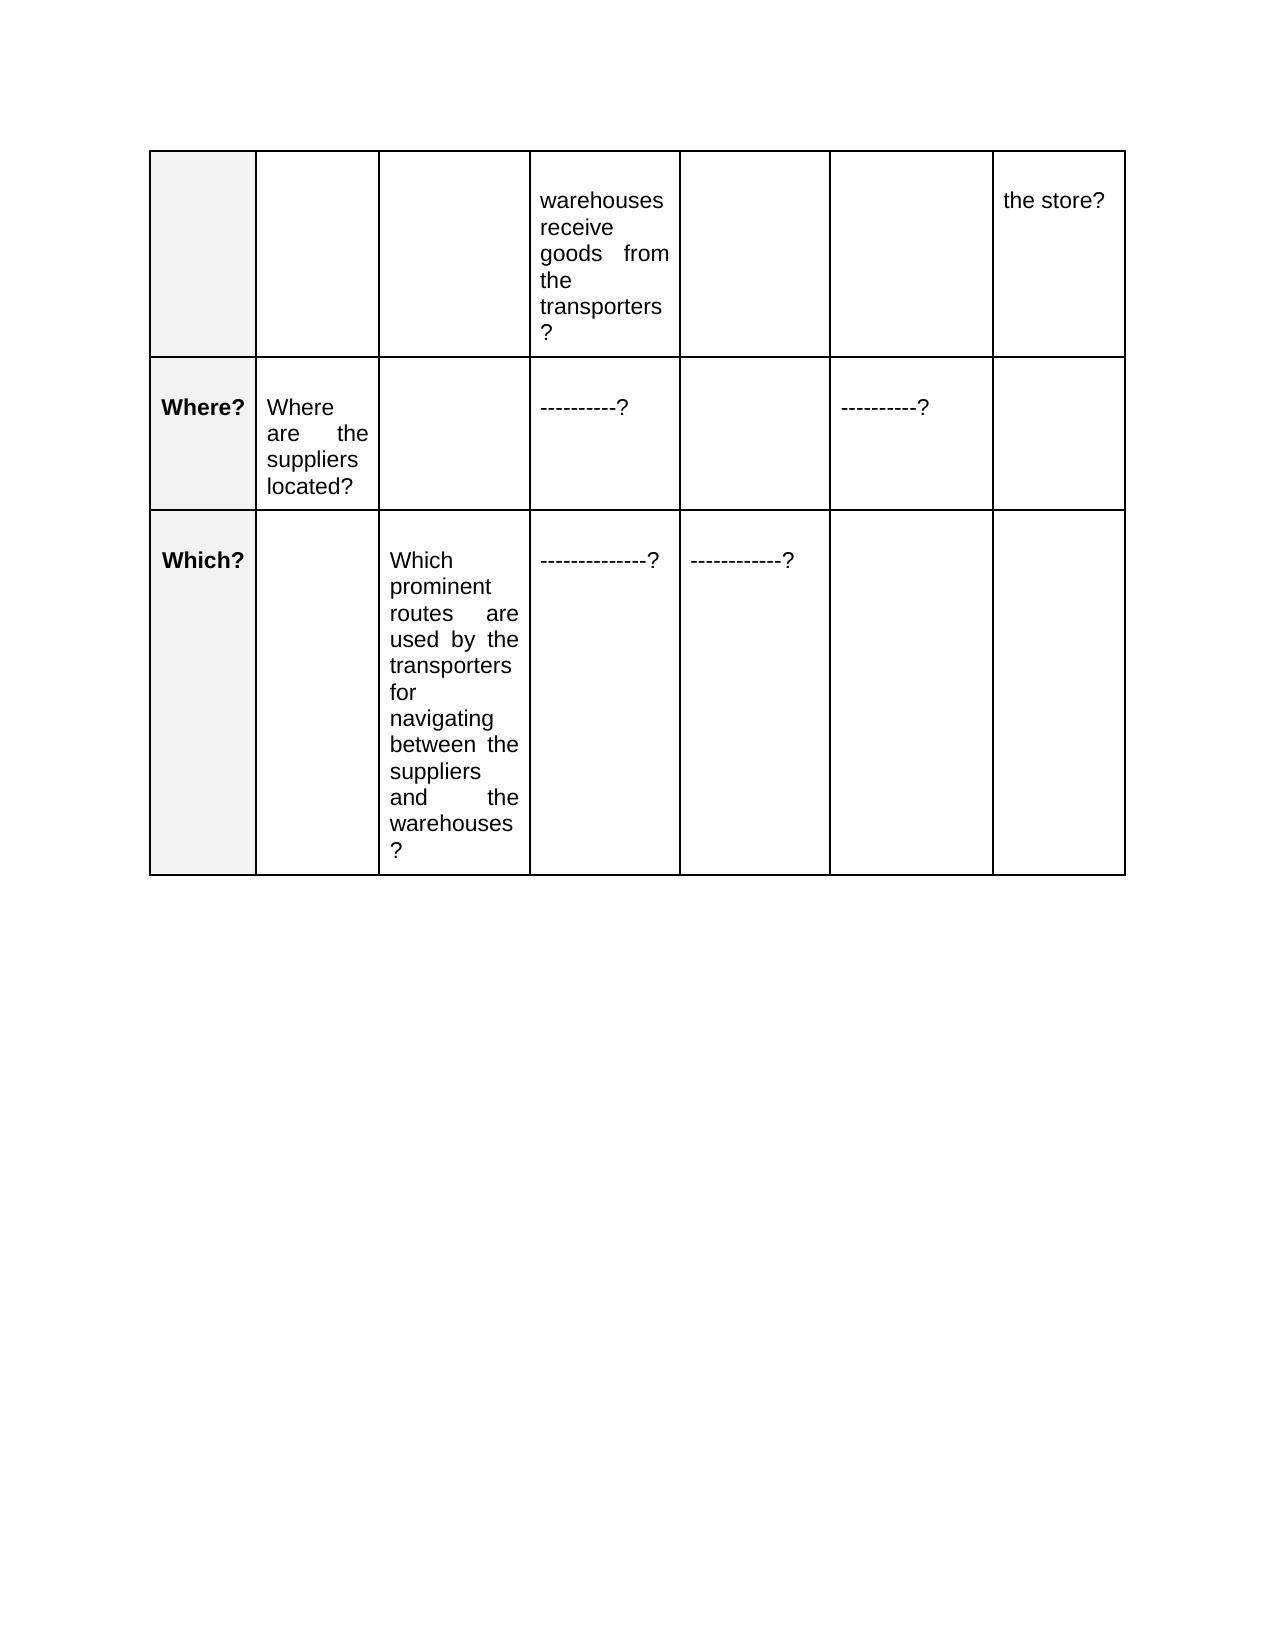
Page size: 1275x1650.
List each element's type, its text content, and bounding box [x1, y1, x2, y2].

table_cell Which prominent routes are used by the transporters for navigating between the suppliers and the warehouses? [380, 511, 529, 873]
table_cell Which? [151, 511, 255, 873]
table_cell [831, 511, 992, 873]
table_cell [257, 511, 378, 873]
table_cell [151, 152, 255, 356]
table_cell [380, 152, 529, 356]
table_cell [831, 152, 992, 356]
table_cell --------------? [531, 511, 679, 873]
table_cell Where are the suppliers located? [257, 358, 378, 509]
table_cell Where? [151, 358, 255, 509]
table_cell [681, 358, 829, 509]
table_cell ------------? [681, 511, 829, 873]
table_cell warehouses receive goods from the transporters? [531, 152, 679, 356]
table_cell ----------? [831, 358, 992, 509]
table_cell [994, 358, 1124, 509]
table_cell [681, 152, 829, 356]
table_cell [994, 511, 1124, 873]
table_cell the store? [994, 152, 1124, 356]
table_cell [257, 152, 378, 356]
table_cell [380, 358, 529, 509]
table_cell ----------? [531, 358, 679, 509]
